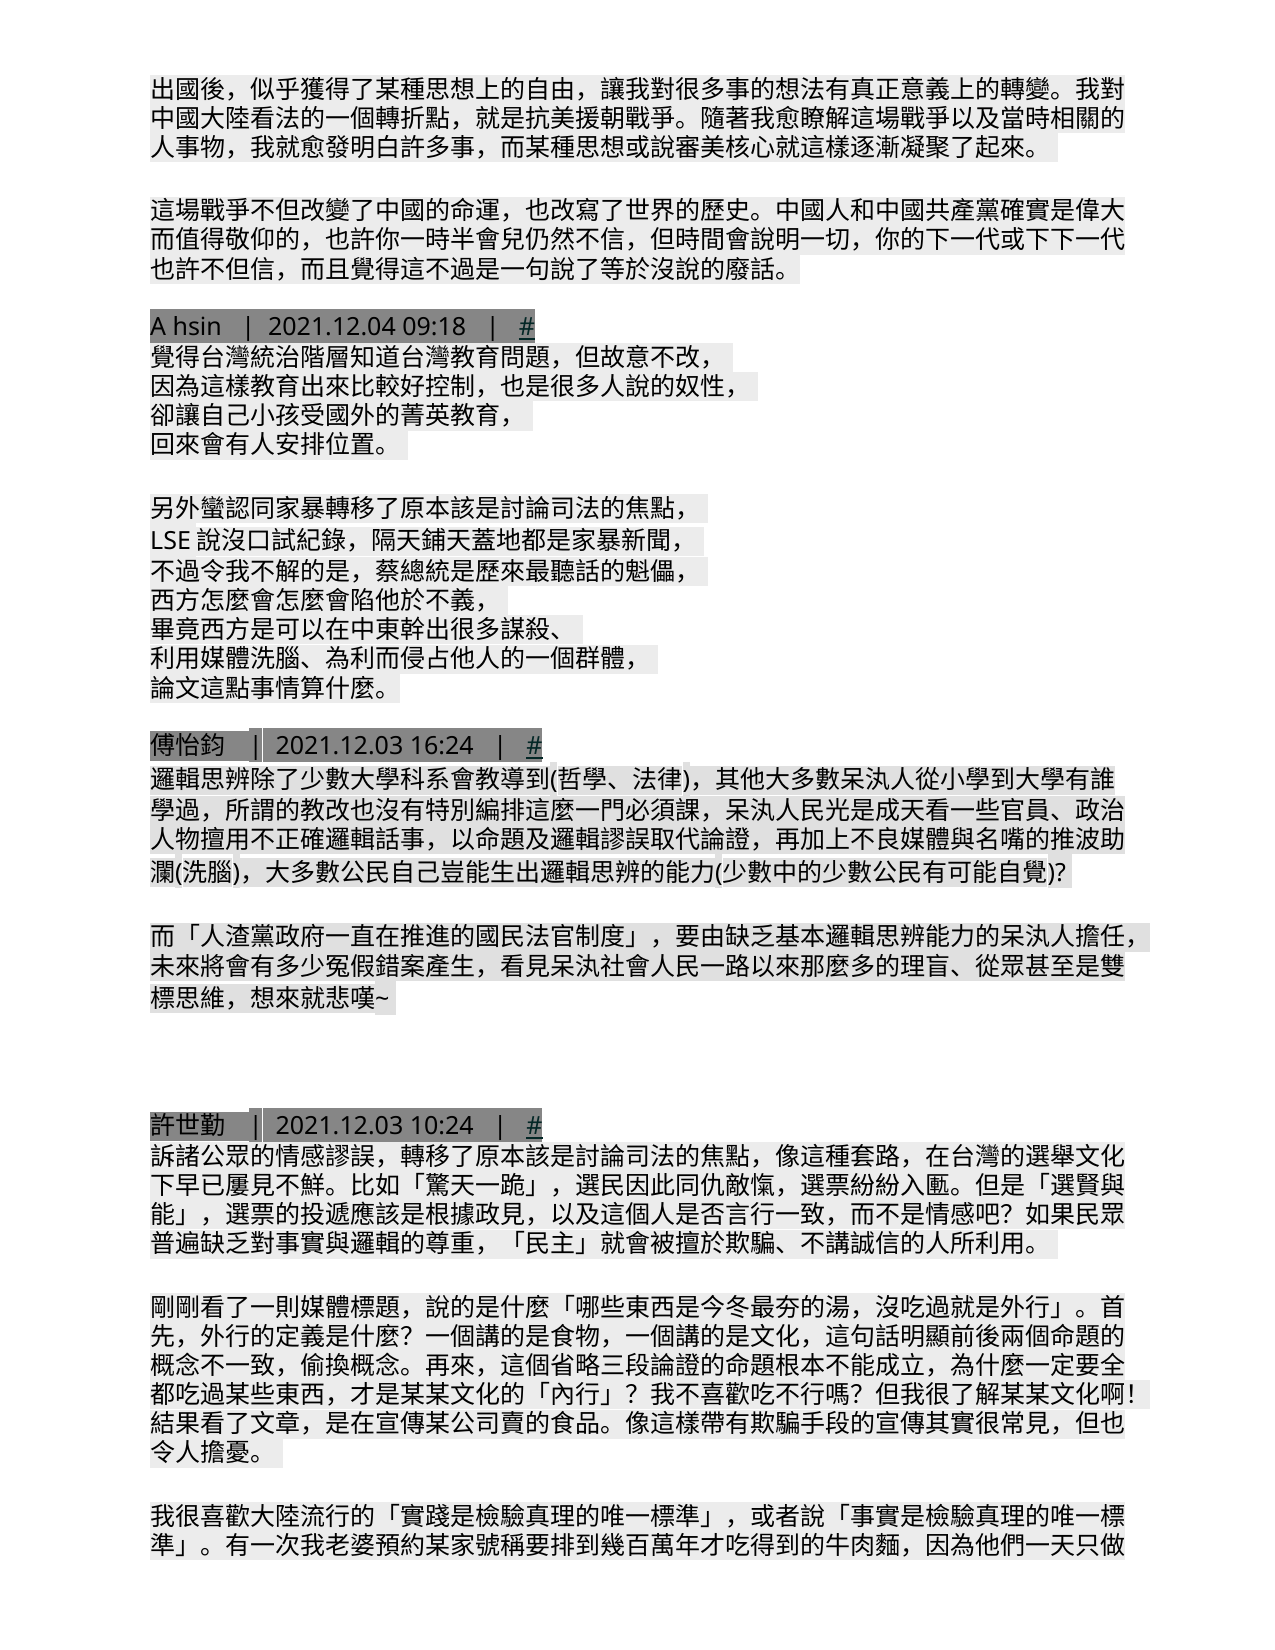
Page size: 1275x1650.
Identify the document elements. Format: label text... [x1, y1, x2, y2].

text 訴諸公眾的情感謬誤，轉移了原本該是討論司法的焦點，像這種套路，在台灣的選舉文化下早已屢見不鮮。比如「驚天一跪」，選民因此同仇敵愾，選票紛紛入匭。但是「選賢與能」，選票的投遞應該是根據政見，以及這個人是否言行一致，而不是情感吧？如果民眾普遍缺乏對事實與邏輯的尊重，「民主」就會被擅於欺騙、不講誠信的人所利用。 剛剛看了一則媒體標題，說的是什麼「哪些東西是今冬最夯的湯，沒吃過就是外行」。首先，外行的定義是什麼？一個講的是食物，一個講的是文化，這句話明顯前後兩個命題的概念不一致，偷換概念。再來，這個省略三段論證的命題根本不能成立，為什麼一定要全都吃過某些東西，才是某某文化的「內行」？我不喜歡吃不行嗎？但我很了解某某文化啊！結果看了文章，是在宣傳某公司賣的食品。像這樣帶有欺騙手段的宣傳其實很常見，但也令人擔憂。 我很喜歡大陸流行的「實踐是檢驗真理的唯一標準」，或者說「事實是檢驗真理的唯一標準」。有一次我老婆預約某家號稱要排到幾百萬年才吃得到的牛肉麵，因為他們一天只做三十碗，等了一年「很幸運」地吃到了，結果卻大失所望，因為我家附近路邊攤賣的牛肉麵還比這家好吃而且更便宜，還不用排隊一年。但是很多人還是樂於接受這種飢餓行銷，卻忽略了一個盲點：如果這家的牛肉麵真的那麼好吃，為什麼不參加牛肉麵比賽？如果真的是那種值得排個幾百萬年才能吃到的超級好吃牛肉麵，那麼不應該囊括所有美食大賽的獎項嗎？不透過公開平台證明自己，而是不斷透過包裝、網紅行銷、自吹自擂，藉此謀取利益。 某些非關專業的事務如果訴諸群眾也許無傷大雅，但是一些高度專業的事務還要訴諸群眾，那就會讓真正的解決方案被掩蓋，而不能達到全局最優解。甚至訴諸公眾情感，模糊討論的焦點，我明明是要搭車到台北，怎麼一覺醒來卻到高雄了？台灣社會這種「上下交相賊」的文化還能持續多久？希望愈來愈多的民眾可以真正覺醒，而不是自稱「覺醒」。 [150, 1142, 1125, 1560]
text 覺得台灣統治階層知道台灣教育問題，但故意不改， 因為這樣教育出來比較好控制，也是很多人說的奴性， 卻讓自己小孩受國外的菁英教育， 回來會有人安排位置。 另外蠻認同家暴轉移了原本該是討論司法的焦點， LSE說沒口試紀錄，隔天鋪天蓋地都是家暴新聞， 不過令我不解的是，蔡總統是歷來最聽話的魁儡， 西方怎麼會怎麼會陷他於不義， 畢竟西方是可以在中東幹出很多謀殺、 利用媒體洗腦、為利而侵占他人的一個群體， 論文這點事情算什麼。 [150, 343, 1125, 703]
text 出國後，似乎獲得了某種思想上的自由，讓我對很多事的想法有真正意義上的轉變。我對中國大陸看法的一個轉折點，就是抗美援朝戰爭。隨著我愈瞭解這場戰爭以及當時相關的人事物，我就愈發明白許多事，而某種思想或說審美核心就這樣逐漸凝聚了起來。 這場戰爭不但改變了中國的命運，也改寫了世界的歷史。中國人和中國共產黨確實是偉大而值得敬仰的，也許你一時半會兒仍然不信，但時間會說明一切，你的下一代或下下一代也許不但信，而且覺得這不過是一句說了等於沒說的廢話。 [150, 75, 1125, 284]
text 邏輯思辨除了少數大學科系會教導到(哲學、法律)，其他大多數呆汍人從小學到大學有誰學過，所謂的教改也沒有特別編排這麼一門必須課，呆汍人民光是成天看一些官員、政治人物擅用不正確邏輯話事，以命題及邏輯謬誤取代論證，再加上不良媒體與名嘴的推波助瀾(洗腦)，大多數公民自己豈能生出邏輯思辨的能力(少數中的少數公民有可能自覺)? 而「人渣黨政府一直在推進的國民法官制度」，要由缺乏基本邏輯思辨能力的呆汍人擔任，未來將會有多少冤假錯案產生，看見呆汍社會人民一路以來那麼多的理盲、從眾甚至是雙標思維，想來就悲嘆~ [150, 762, 1125, 1083]
text A hsin | 2021.12.04 09:18 | # [150, 309, 1125, 343]
text 許世勤 | 2021.12.03 10:24 | # [150, 1108, 1125, 1142]
text 傅怡鈞 | 2021.12.03 16:24 | # [150, 728, 1125, 762]
